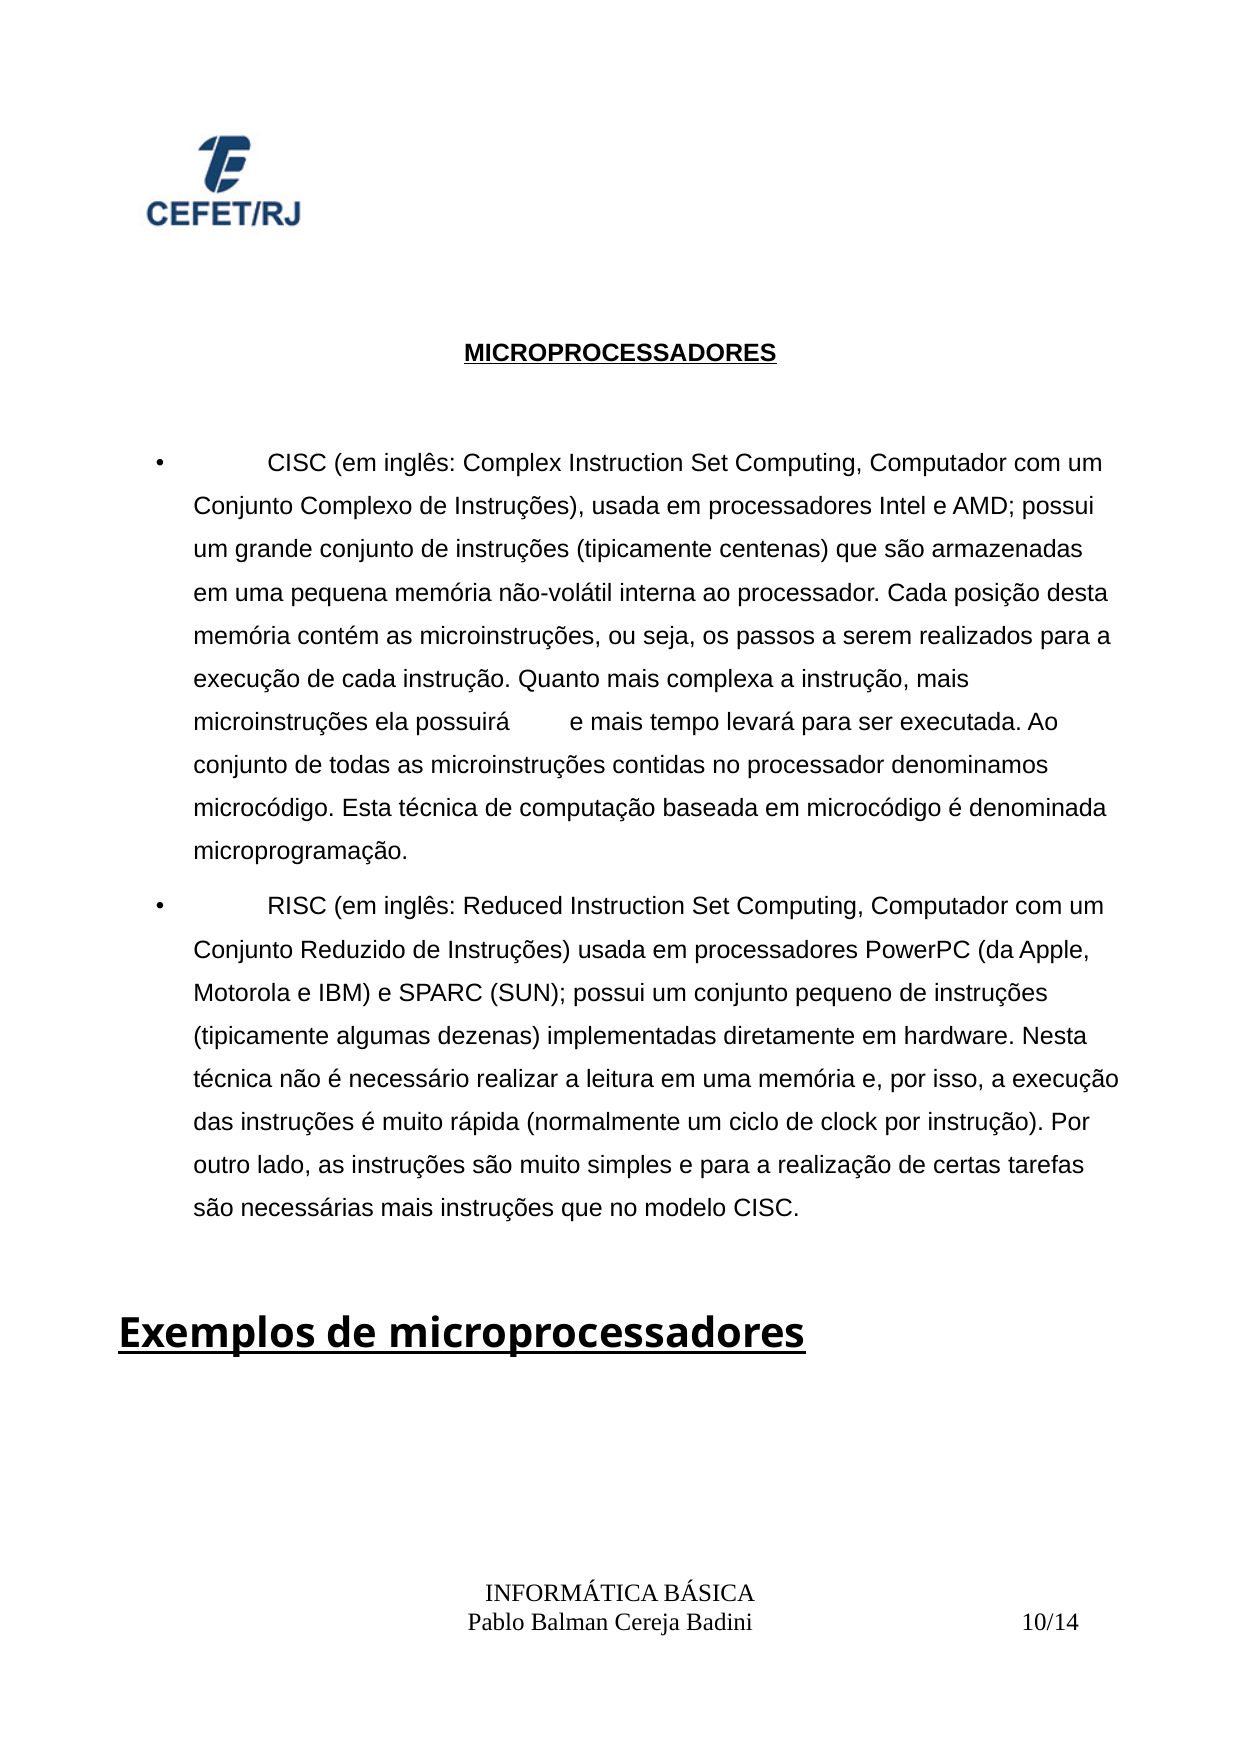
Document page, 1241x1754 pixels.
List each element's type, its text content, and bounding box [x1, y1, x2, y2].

picture [129, 125, 318, 238]
text Exemplos de microprocessadores [118, 1303, 1122, 1360]
list RISC (em inglês: Reduced Instruction Set Computing, Computador com um Conjunto Reduzido de Instruções) usada em processadores PowerPC (da Apple, Motorola e IBM) e SPARC (SUN); possui um conjunto pequeno de instruções (tipicamente algumas dezenas) implementadas diretamente em hardware. Nesta técnica não é necessário realizar a leitura em uma memória e, por isso, a execução das instruções é muito rápida (normalmente um ciclo de clock por instrução). Por outro lado, as instruções são muito simples e para a realização de certas tarefas são necessárias mais instruções que no modelo CISC. [156, 891, 1122, 1222]
list CISC (em inglês: Complex Instruction Set Computing, Computador com um Conjunto Complexo de Instruções), usada em processadores Intel e AMD; possui um grande conjunto de instruções (tipicamente centenas) que são armazenadas em uma pequena memória não-volátil interna ao processador. Cada posição desta memória contém as microinstruções, ou seja, os passos a serem realizados para a execução de cada instrução. Quanto mais complexa a instrução, mais microinstruções ela possuirá e mais tempo levará para ser executada. Ao conjunto de todas as microinstruções contidas no processador denominamos microcódigo. Esta técnica de computação baseada em microcódigo é denominada microprogramação. [156, 448, 1122, 865]
text MICROPROCESSADORES [118, 338, 1122, 367]
